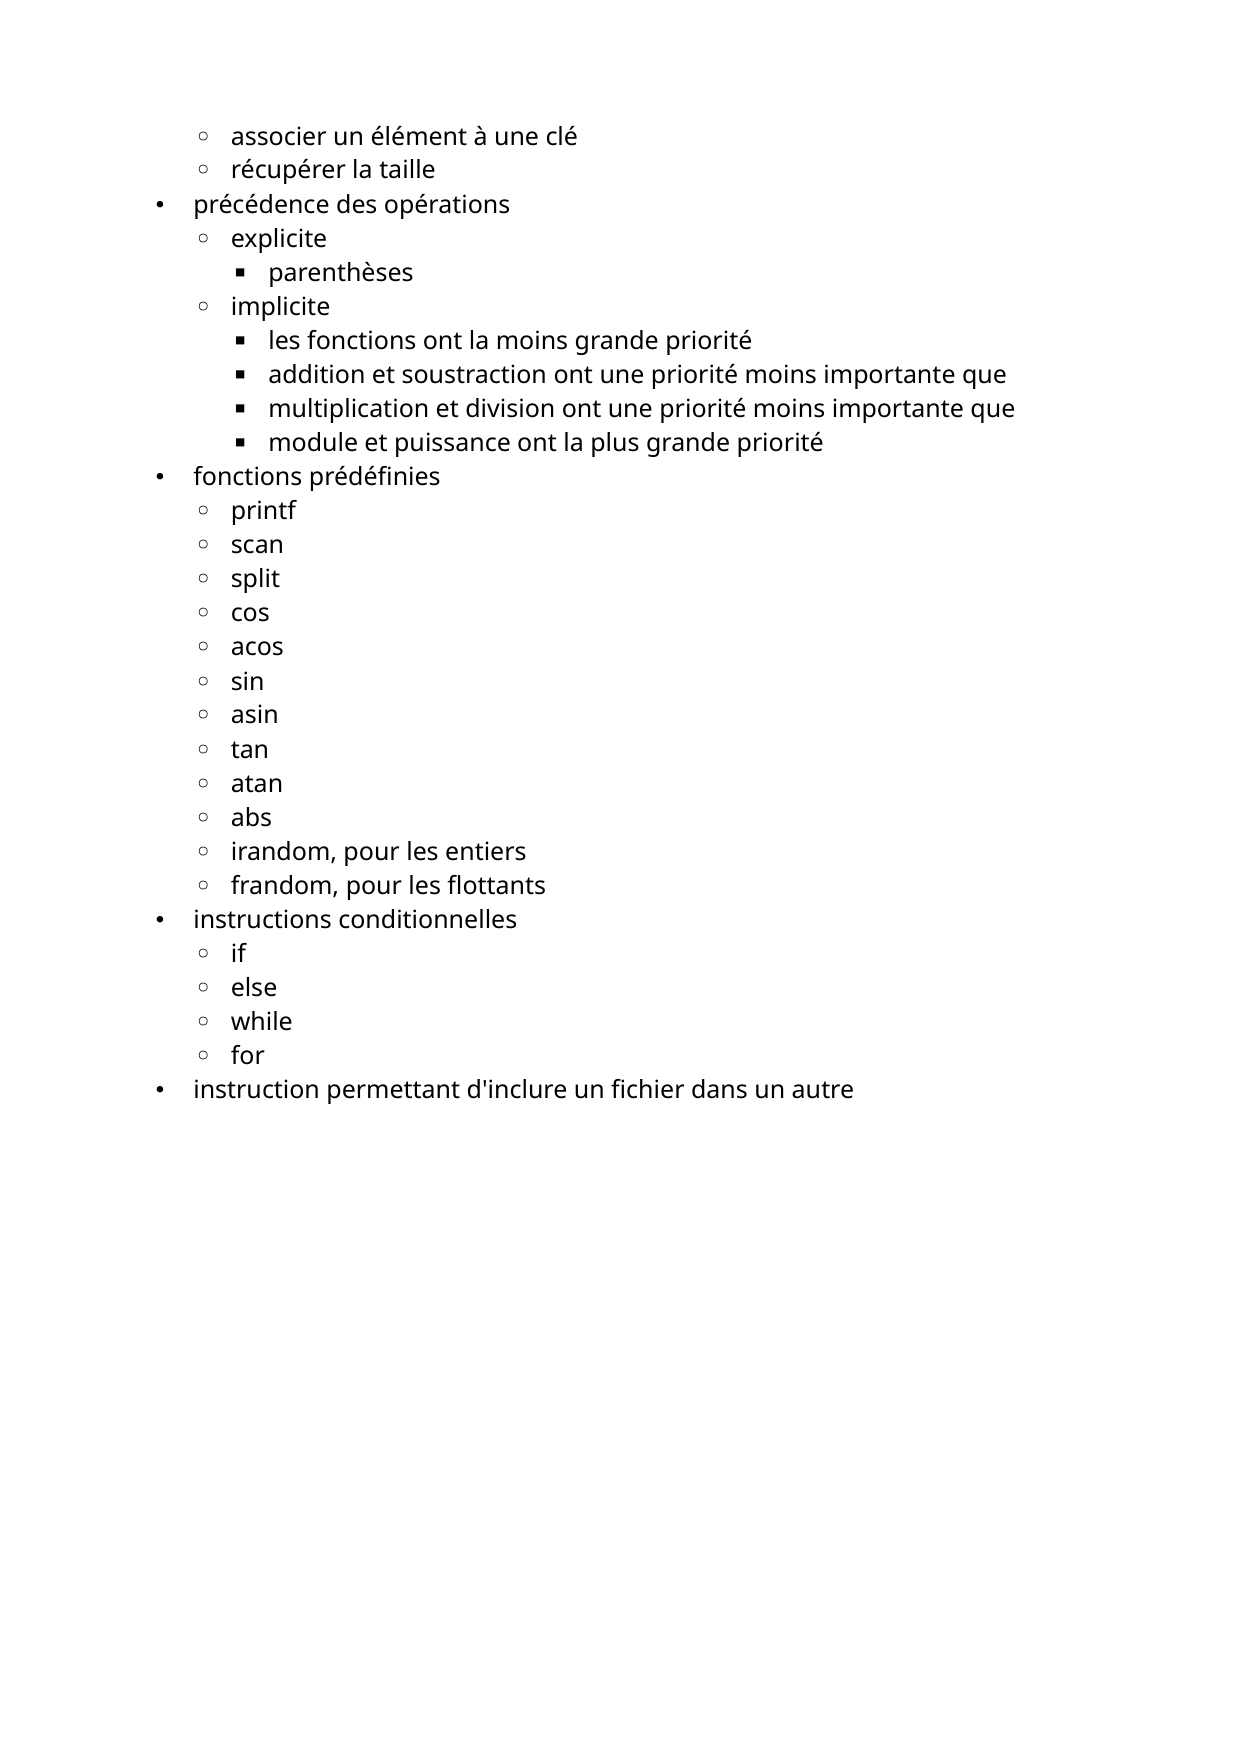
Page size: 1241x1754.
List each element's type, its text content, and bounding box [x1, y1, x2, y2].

list printf [193, 493, 1122, 527]
list instruction permettant d'inclure un fichier dans un autre [156, 1072, 1122, 1106]
list if [193, 936, 1122, 970]
list les fonctions ont la moins grande priorité [231, 322, 1122, 357]
list parenthèses [231, 254, 1122, 288]
list récupérer la taille [193, 152, 1122, 186]
list fonctions prédéfinies [156, 459, 1122, 493]
list module et puissance ont la plus grande priorité [231, 425, 1122, 459]
list split [193, 561, 1122, 595]
list atan [193, 765, 1122, 799]
list tan [193, 731, 1122, 765]
list instructions conditionnelles [156, 902, 1122, 936]
list implicite [193, 288, 1122, 322]
list else [193, 970, 1122, 1004]
list frandom, pour les flottants [193, 867, 1122, 902]
list associer un élément à une clé [193, 118, 1122, 152]
list acos [193, 629, 1122, 663]
list cos [193, 595, 1122, 629]
list multiplication et division ont une priorité moins importante que [231, 391, 1122, 425]
list abs [193, 799, 1122, 833]
list sin [193, 663, 1122, 697]
list for [193, 1038, 1122, 1072]
list explicite [193, 220, 1122, 254]
list précédence des opérations [156, 186, 1122, 220]
list asin [193, 697, 1122, 731]
list irandom, pour les entiers [193, 833, 1122, 867]
list scan [193, 527, 1122, 561]
list addition et soustraction ont une priorité moins importante que [231, 357, 1122, 391]
list while [193, 1004, 1122, 1038]
